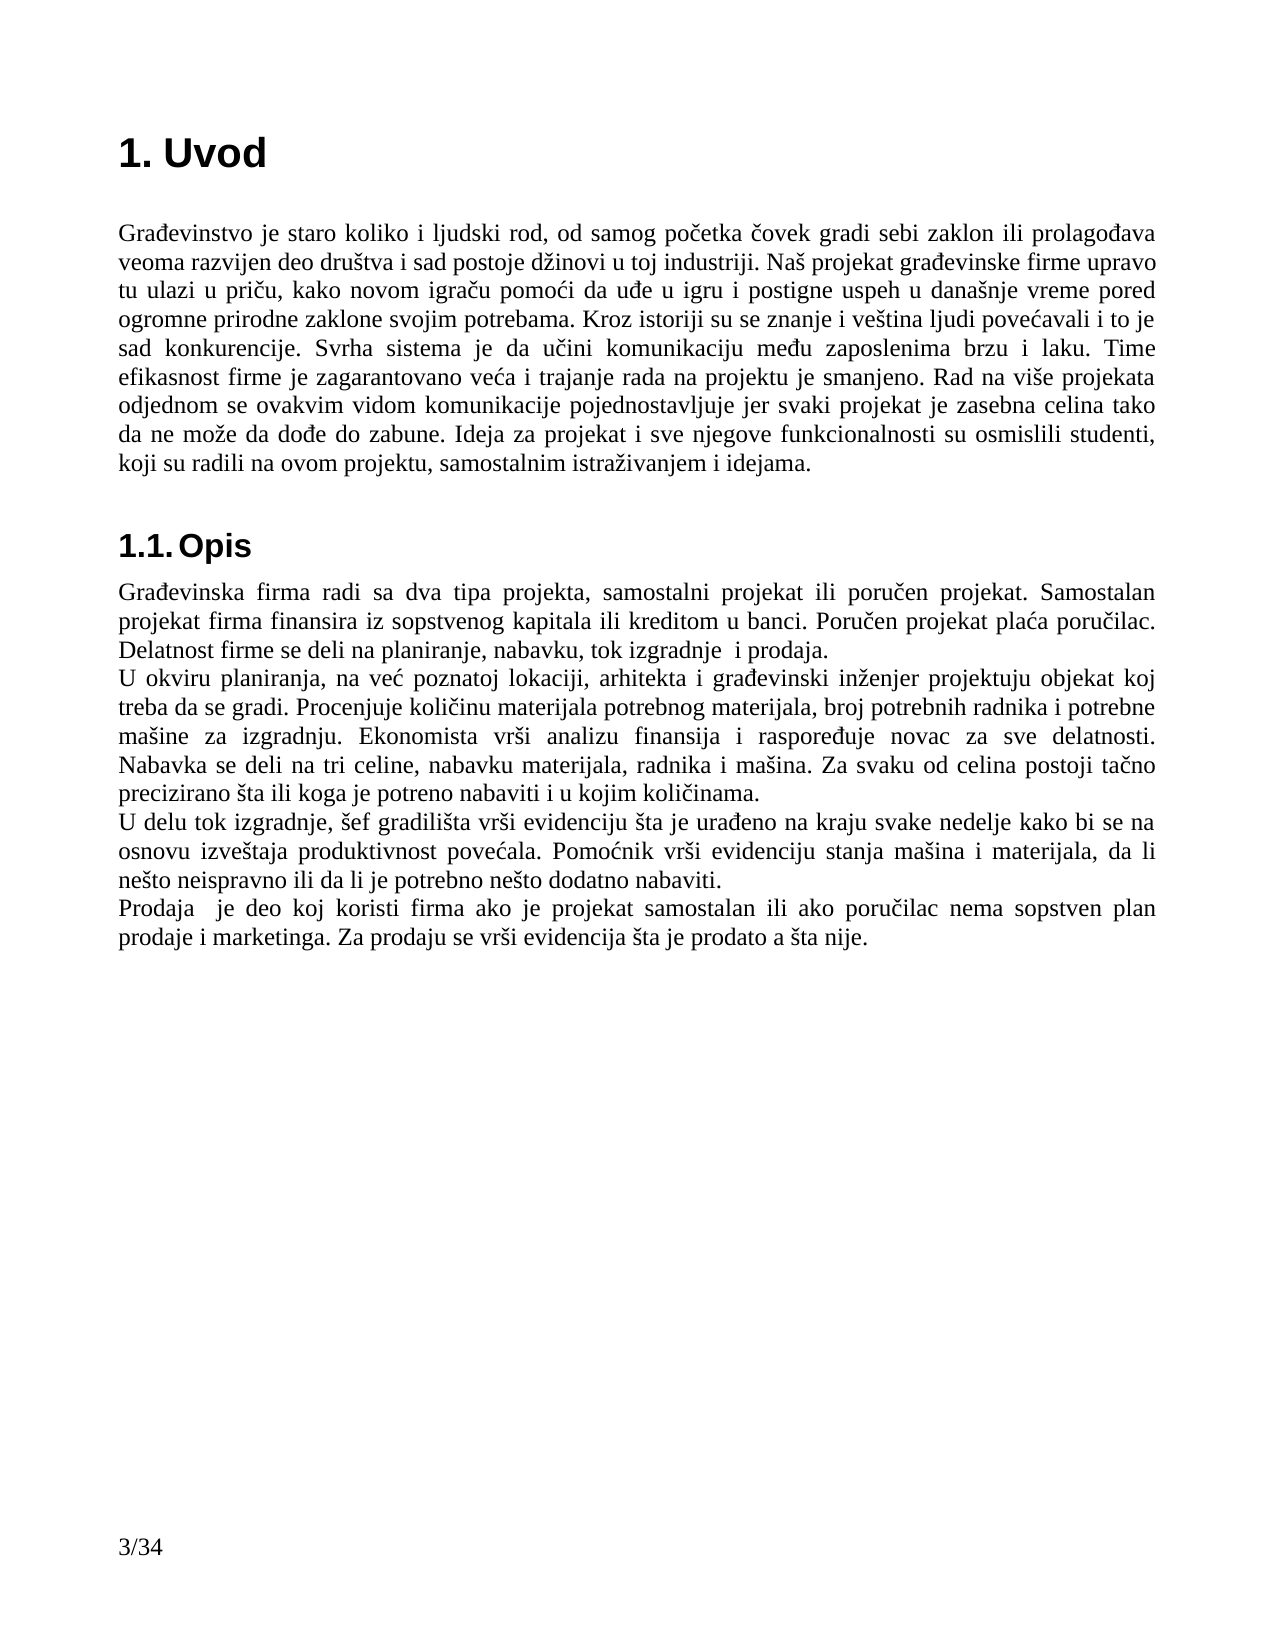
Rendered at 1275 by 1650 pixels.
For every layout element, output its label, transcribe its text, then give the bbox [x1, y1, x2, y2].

text Građevinstvo je staro koliko i ljudski rod, od samog početka čovek gradi sebi zaklon ili prolagođava veoma razvijen deo društva i sad postoje džinovi u toj industriji. Naš projekat građevinske firme upravo tu ulazi u priču, kako novom igraču pomoći da uđe u igru i postigne uspeh u današnje vreme pored ogromne prirodne zaklone svojim potrebama. Kroz istoriji su se znanje i veština ljudi povećavali i to je sad konkurencije. Svrha sistema je da učini komunikaciju među zaposlenima brzu i laku. Time efikasnost firme je zagarantovano veća i trajanje rada na projektu je smanjeno. Rad na više projekata odjednom se ovakvim vidom komunikacije pojednostavljuje jer svaki projekat je zasebna celina tako da ne može da dođe do zabune. Ideja za projekat i sve njegove funkcionalnosti su osmislili studenti, koji su radili na ovom projektu, samostalnim istraživanjem i idejama. [118, 218, 1157, 477]
subtitle Uvod [118, 129, 1157, 177]
subtitle Opis [118, 526, 1157, 565]
text U okviru planiranja, na već poznatoj lokaciji, arhitekta i građevinski inženjer projektuju objekat koj treba da se gradi. Procenjuje količinu materijala potrebnog materijala, broj potrebnih radnika i potrebne mašine za izgradnju. Ekonomista vrši analizu finansija i raspoređuje novac za sve delatnosti. Nabavka se deli na tri celine, nabavku materijala, radnika i mašina. Za svaku od celina postoji tačno precizirano šta ili koga je potreno nabaviti i u kojim količinama. [118, 663, 1157, 807]
text Građevinska firma radi sa dva tipa projekta, samostalni projekat ili poručen projekat. Samostalan projekat firma finansira iz sopstvenog kapitala ili kreditom u banci. Poručen projekat plaća poručilac. Delatnost firme se deli na planiranje, nabavku, tok izgradnje i prodaja. [118, 577, 1157, 663]
text U delu tok izgradnje, šef gradilišta vrši evidenciju šta je urađeno na kraju svake nedelje kako bi se na osnovu izveštaja produktivnost povećala. Pomoćnik vrši evidenciju stanja mašina i materijala, da li nešto neispravno ili da li je potrebno nešto dodatno nabaviti. [118, 807, 1157, 893]
text Prodaja je deo koj koristi firma ako je projekat samostalan ili ako poručilac nema sopstven plan prodaje i marketinga. Za prodaju se vrši evidencija šta je prodato a šta nije. [118, 893, 1157, 951]
